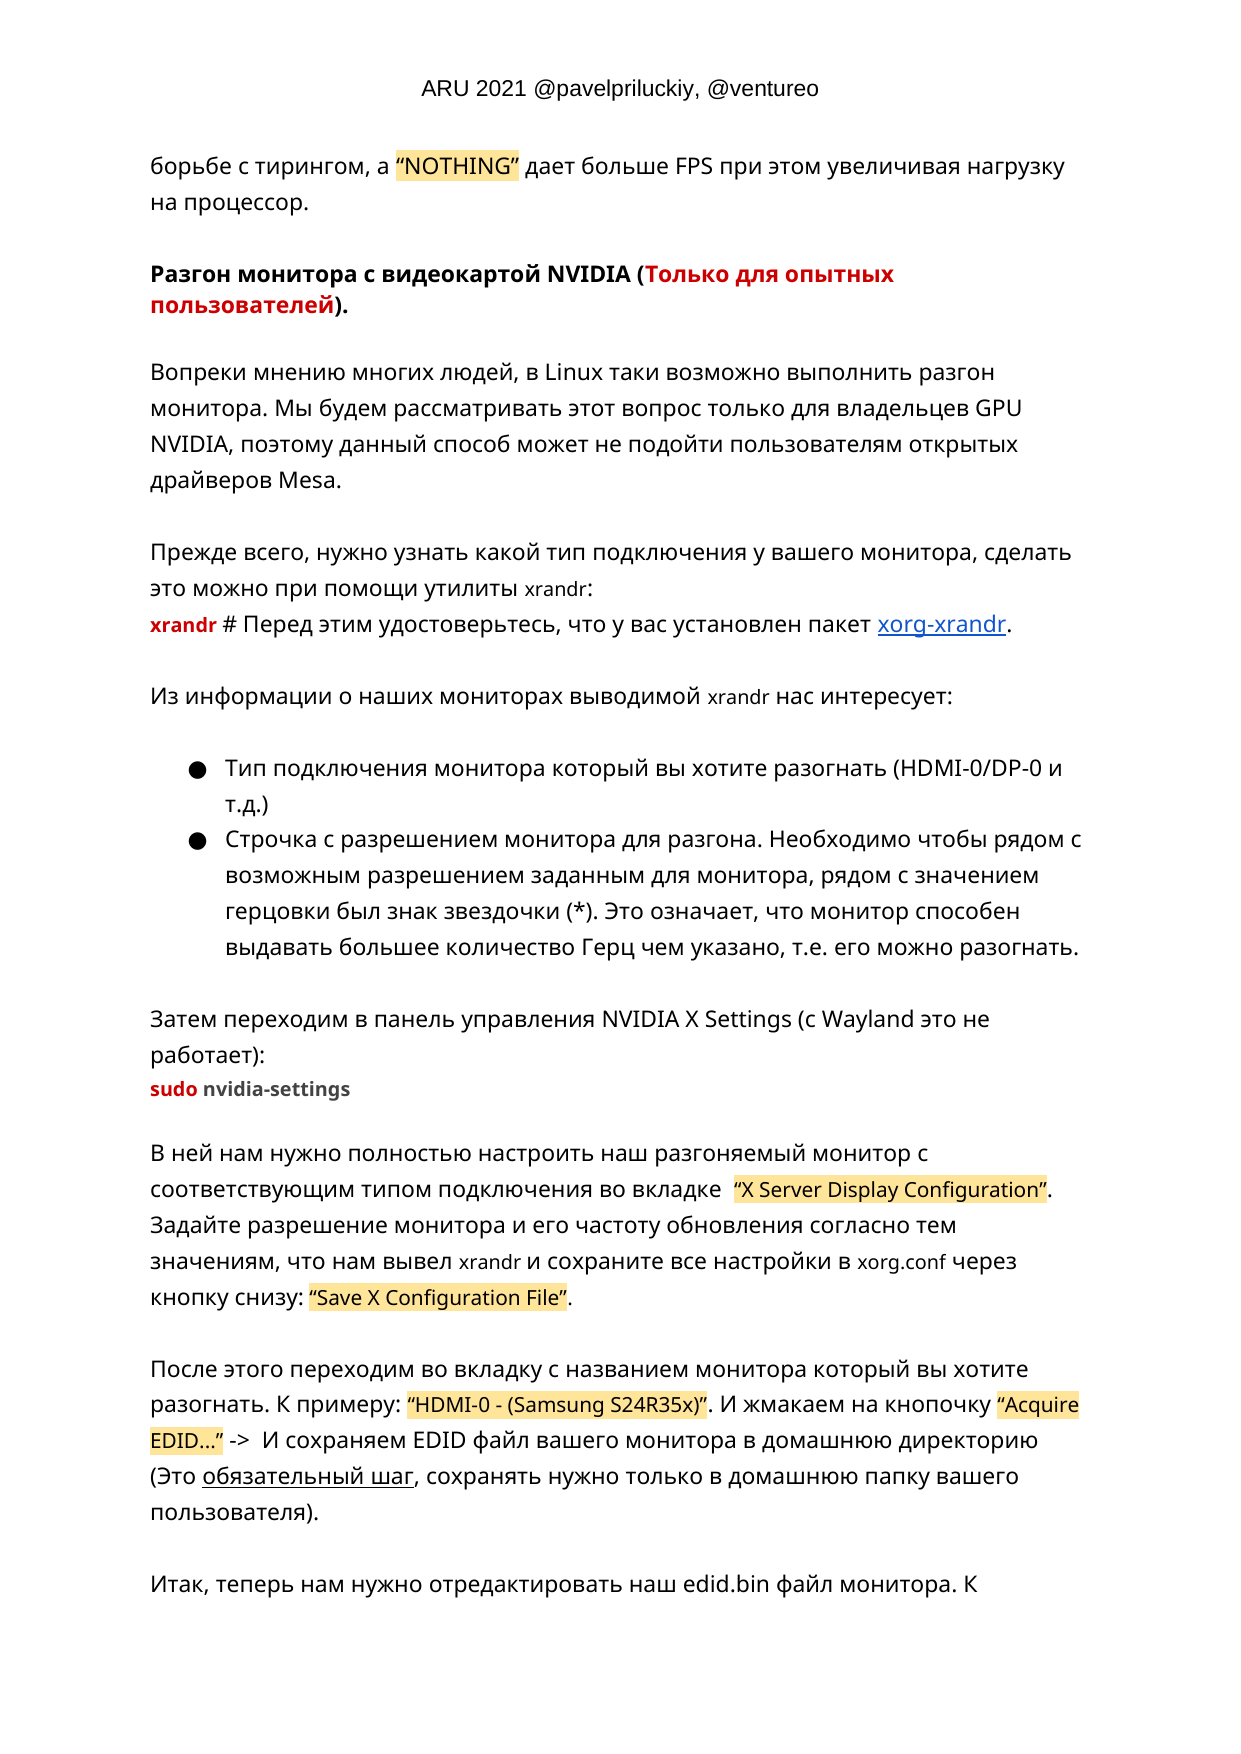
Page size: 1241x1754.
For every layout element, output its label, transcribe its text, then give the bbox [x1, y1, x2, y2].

text борьбе с тирингом, а “NOTHING” дает больше FPS при этом увеличивая нагрузку на процессор. [150, 150, 1090, 217]
text xrandr # Перед этим удостоверьтесь, что у вас установлен пакет xorg-xrandr. [150, 608, 1090, 639]
text Итак, теперь нам нужно отредактировать наш edid.bin файл монитора. К [150, 1568, 1090, 1599]
list Строчка с разрешением монитора для разгона. Необходимо чтобы рядом с возможным разрешением заданным для монитора, рядом с значением герцовки был знак звездочки (*). Это означает, что монитор способен выдавать большее количество Герц чем указано, т.е. его можно разогнать. [187, 823, 1090, 998]
subtitle Разгон монитора с видеокартой NVIDIA (Только для опытных пользователей). [150, 258, 1090, 320]
text В ней нам нужно полностью настроить наш разгоняемый монитор с соответствующим типом подключения во вкладке “X Server Display Configuration”. Задайте разрешение монитора и его частоту обновления согласно тем значениям, что нам вывел xrandr и сохраните все настройки в xorg.conf через кнопку снизу: “Save X Configuration File”. [150, 1137, 1090, 1312]
text Вопреки мнению многих людей, в Linux таки возможно выполнить разгон монитора. Мы будем рассматривать этот вопрос только для владельцев GPU NVIDIA, поэтому данный способ может не подойти пользователям открытых драйверов Mesa. [150, 356, 1090, 495]
text sudo nvidia-settings [150, 1075, 1090, 1102]
text Прежде всего, нужно узнать какой тип подключения у вашего монитора, сделать это можно при помощи утилиты xrandr: [150, 536, 1090, 603]
text Затем переходим в панель управления NVIDIA X Settings (с Wayland это не работает): [150, 1003, 1090, 1070]
text После этого переходим во вкладку с названием монитора который вы хотите разогнать. К примеру: “HDMI-0 - (Samsung S24R35x)”. И жмакаем на кнопочку “Acquire EDID...” -> И сохраняем EDID файл вашего монитора в домашнюю директорию (Это обязательный шаг, сохранять нужно только в домашнюю папку вашего пользователя). [150, 1352, 1090, 1527]
list Тип подключения монитора который вы хотите разогнать (HDMI-0/DP-0 и т.д.) [187, 752, 1090, 819]
text Из информации о наших мониторах выводимой xrandr нас интересует: [150, 680, 1090, 711]
